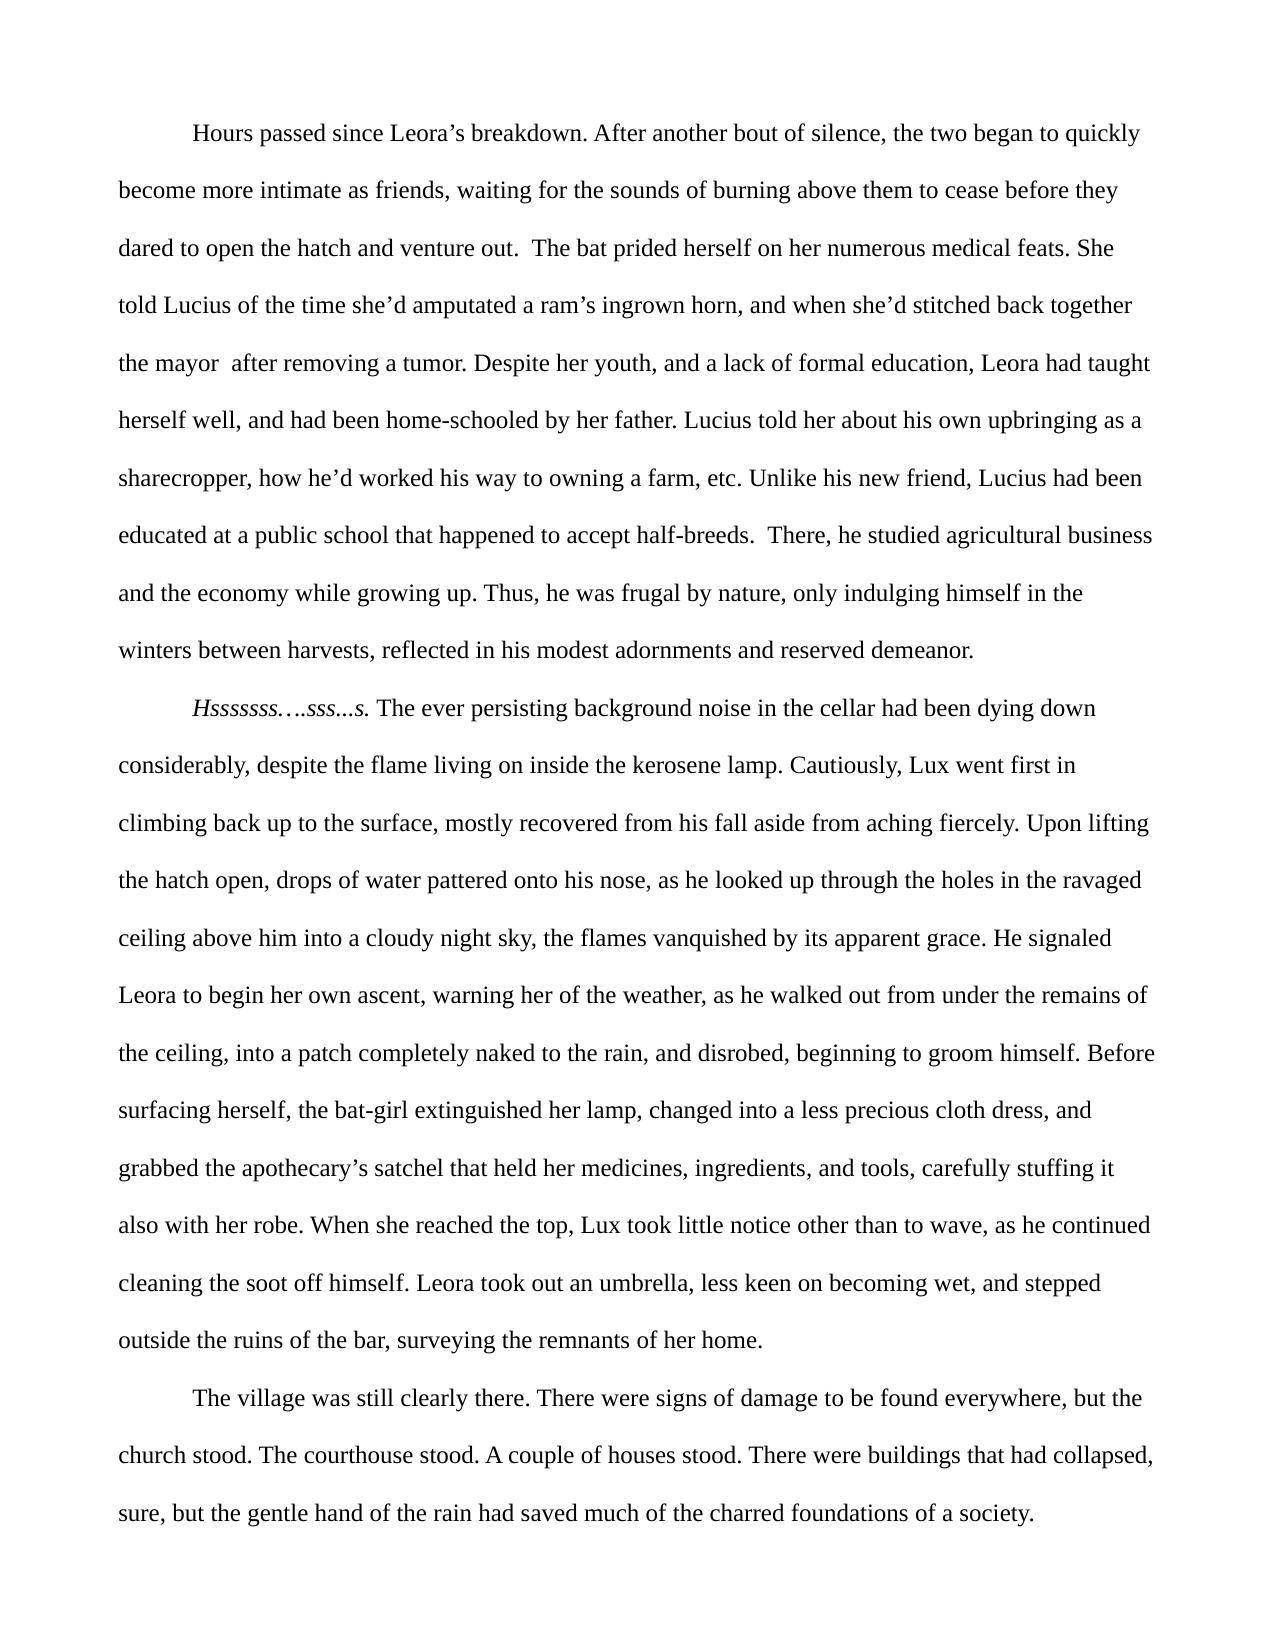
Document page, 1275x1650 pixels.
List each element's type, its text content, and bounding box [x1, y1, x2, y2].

text Hsssssss….sss...s. The ever persisting background noise in the cellar had been dying down considerably, despite the flame living on inside the kerosene lamp. Cautiously, Lux went first in climbing back up to the surface, mostly recovered from his fall aside from aching fiercely. Upon lifting the hatch open, drops of water pattered onto his nose, as he looked up through the holes in the ravaged ceiling above him into a cloudy night sky, the flames vanquished by its apparent grace. He signaled Leora to begin her own ascent, warning her of the weather, as he walked out from under the remains of the ceiling, into a patch completely naked to the rain, and disrobed, beginning to groom himself. Before surfacing herself, the bat-girl extinguished her lamp, changed into a less precious cloth dress, and grabbed the apothecary’s satchel that held her medicines, ingredients, and tools, carefully stuffing it also with her robe. When she reached the top, Lux took little notice other than to wave, as he continued cleaning the soot off himself. Leora took out an umbrella, less keen on becoming wet, and stepped outside the ruins of the bar, surveying the remnants of her home. [118, 693, 1157, 1354]
text The village was still clearly there. There were signs of damage to be found everywhere, but the church stood. The courthouse stood. A couple of houses stood. There were buildings that had collapsed, sure, but the gentle hand of the rain had saved much of the charred foundations of a society. [118, 1383, 1157, 1527]
text Hours passed since Leora’s breakdown. After another bout of silence, the two began to quickly become more intimate as friends, waiting for the sounds of burning above them to cease before they dared to open the hatch and venture out. The bat prided herself on her numerous medical feats. She told Lucius of the time she’d amputated a ram’s ingrown horn, and when she’d stitched back together the mayor after removing a tumor. Despite her youth, and a lack of formal education, Leora had taught herself well, and had been home-schooled by her father. Lucius told her about his own upbringing as a sharecropper, how he’d worked his way to owning a farm, etc. Unlike his new friend, Lucius had been educated at a public school that happened to accept half-breeds. There, he studied agricultural business and the economy while growing up. Thus, he was frugal by nature, only indulging himself in the winters between harvests, reflected in his modest adornments and reserved demeanor. [118, 118, 1157, 664]
